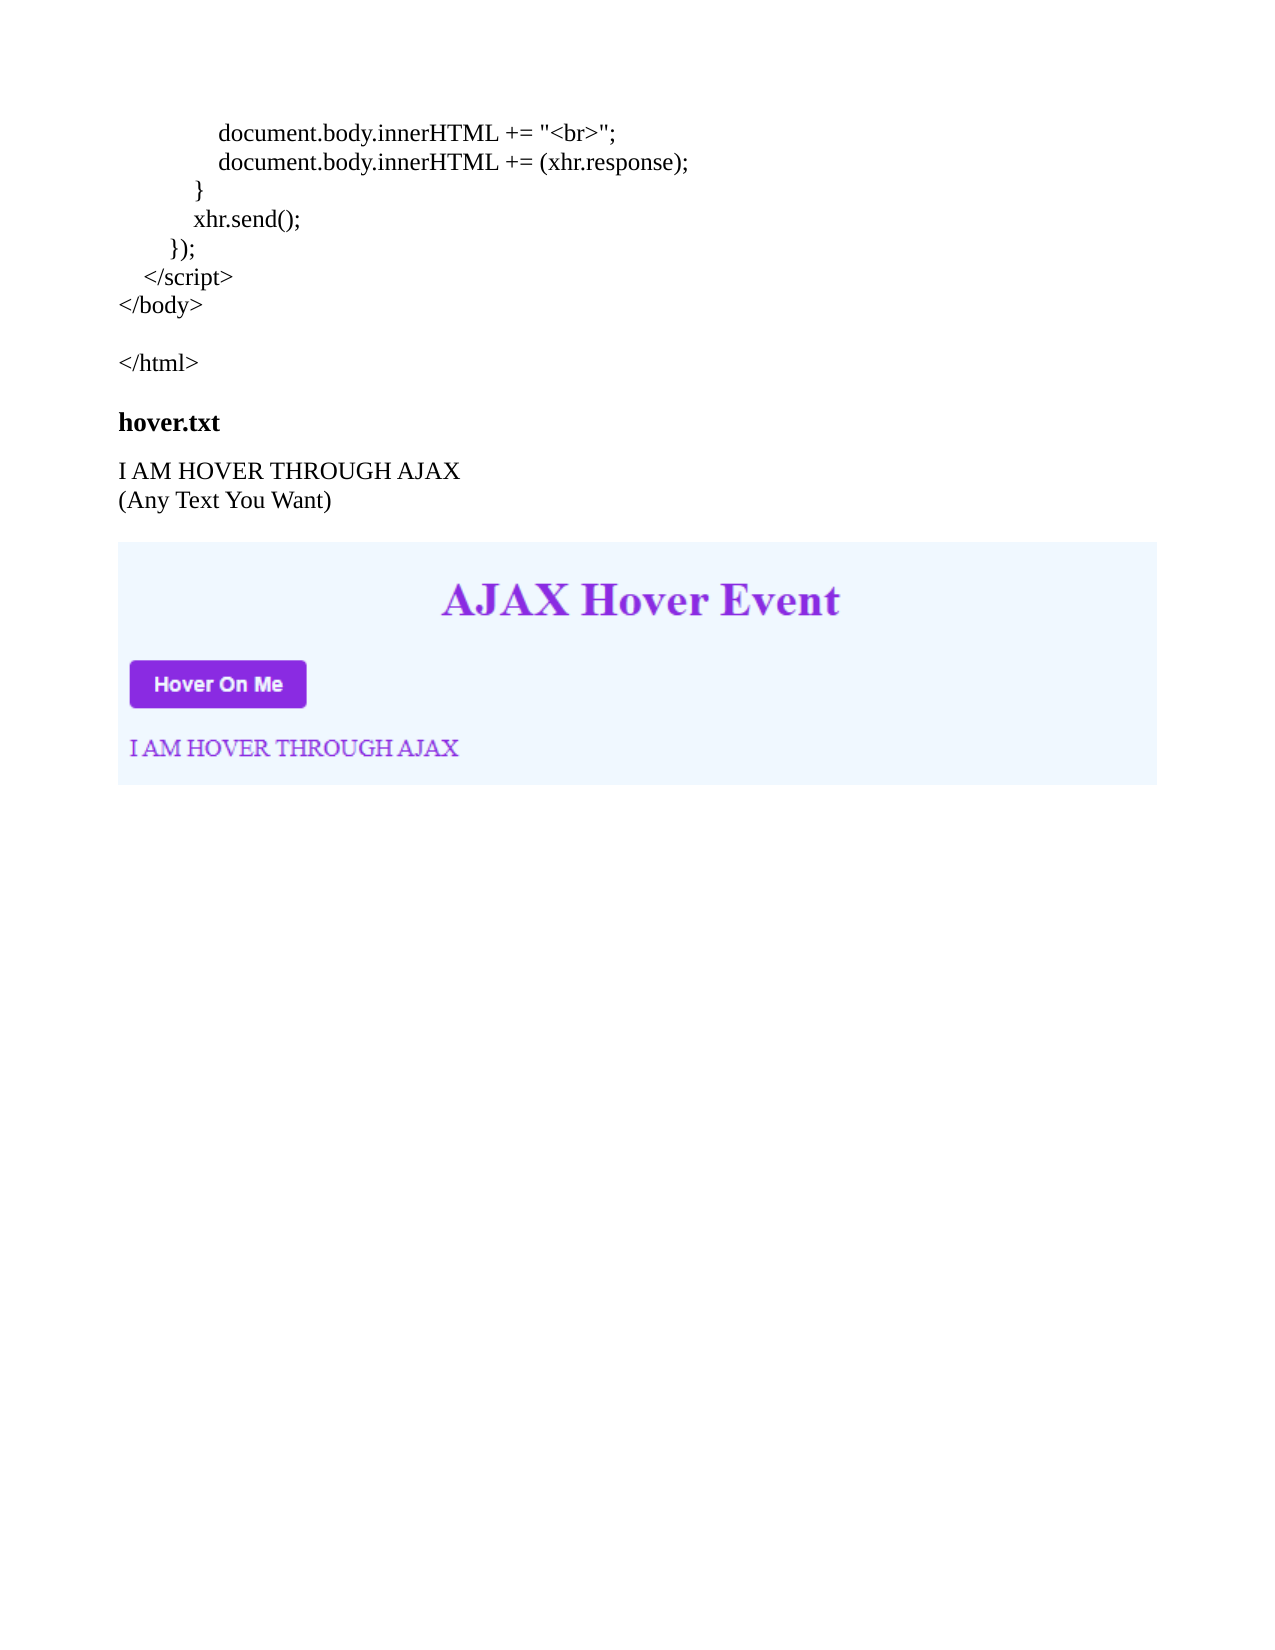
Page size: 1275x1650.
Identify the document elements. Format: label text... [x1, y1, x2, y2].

text hover.txt [118, 406, 1157, 437]
text document.body.innerHTML += "<br>"; [118, 118, 1157, 147]
text </script> [118, 262, 1157, 291]
text </html> [118, 348, 1157, 377]
text }); [118, 233, 1157, 262]
text document.body.innerHTML += (xhr.response); [118, 147, 1157, 176]
text I AM HOVER THROUGH AJAX [118, 456, 1157, 485]
picture [118, 542, 1157, 785]
text } [118, 176, 1157, 204]
text (Any Text You Want) [118, 485, 1157, 513]
text xhr.send(); [118, 204, 1157, 233]
text </body> [118, 291, 1157, 319]
